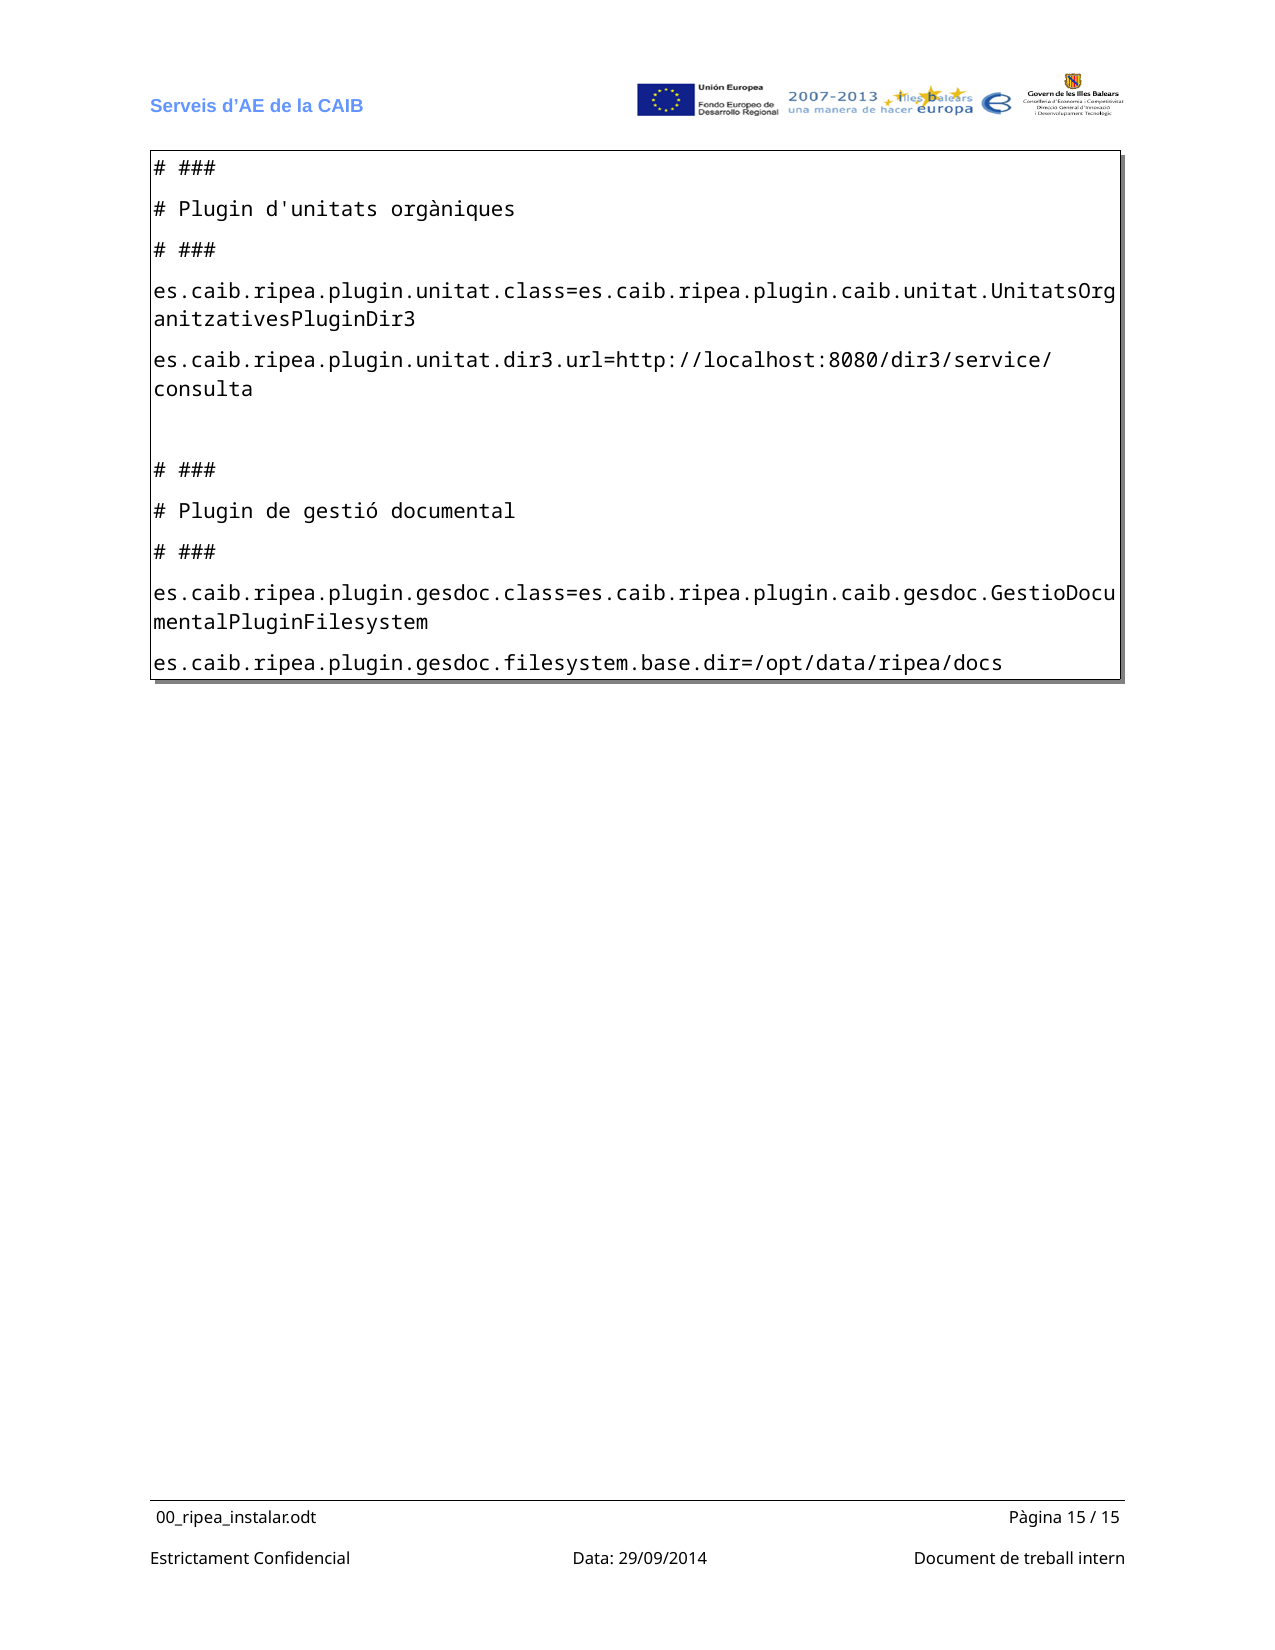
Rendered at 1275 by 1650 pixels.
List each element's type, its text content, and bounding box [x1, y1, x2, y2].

text # Plugin d'unitats orgàniques [151, 191, 1120, 222]
text # ### [151, 534, 1120, 566]
text # ### [151, 232, 1120, 263]
text es.caib.ripea.plugin.gesdoc.class=es.caib.ripea.plugin.caib.gesdoc.GestioDocumentalPluginFilesystem [151, 575, 1120, 635]
text # ### [151, 151, 1120, 181]
text es.caib.ripea.plugin.gesdoc.filesystem.base.dir=/opt/data/ripea/docs [151, 645, 1120, 679]
text # Plugin de gestió documental [151, 493, 1120, 525]
text es.caib.ripea.plugin.unitat.dir3.url=http://localhost:8080/dir3/service/consulta [151, 342, 1120, 402]
picture [636, 73, 1125, 116]
text es.caib.ripea.plugin.unitat.class=es.caib.ripea.plugin.caib.unitat.UnitatsOrganitzativesPluginDir3 [151, 273, 1120, 333]
text # ### [151, 452, 1120, 484]
